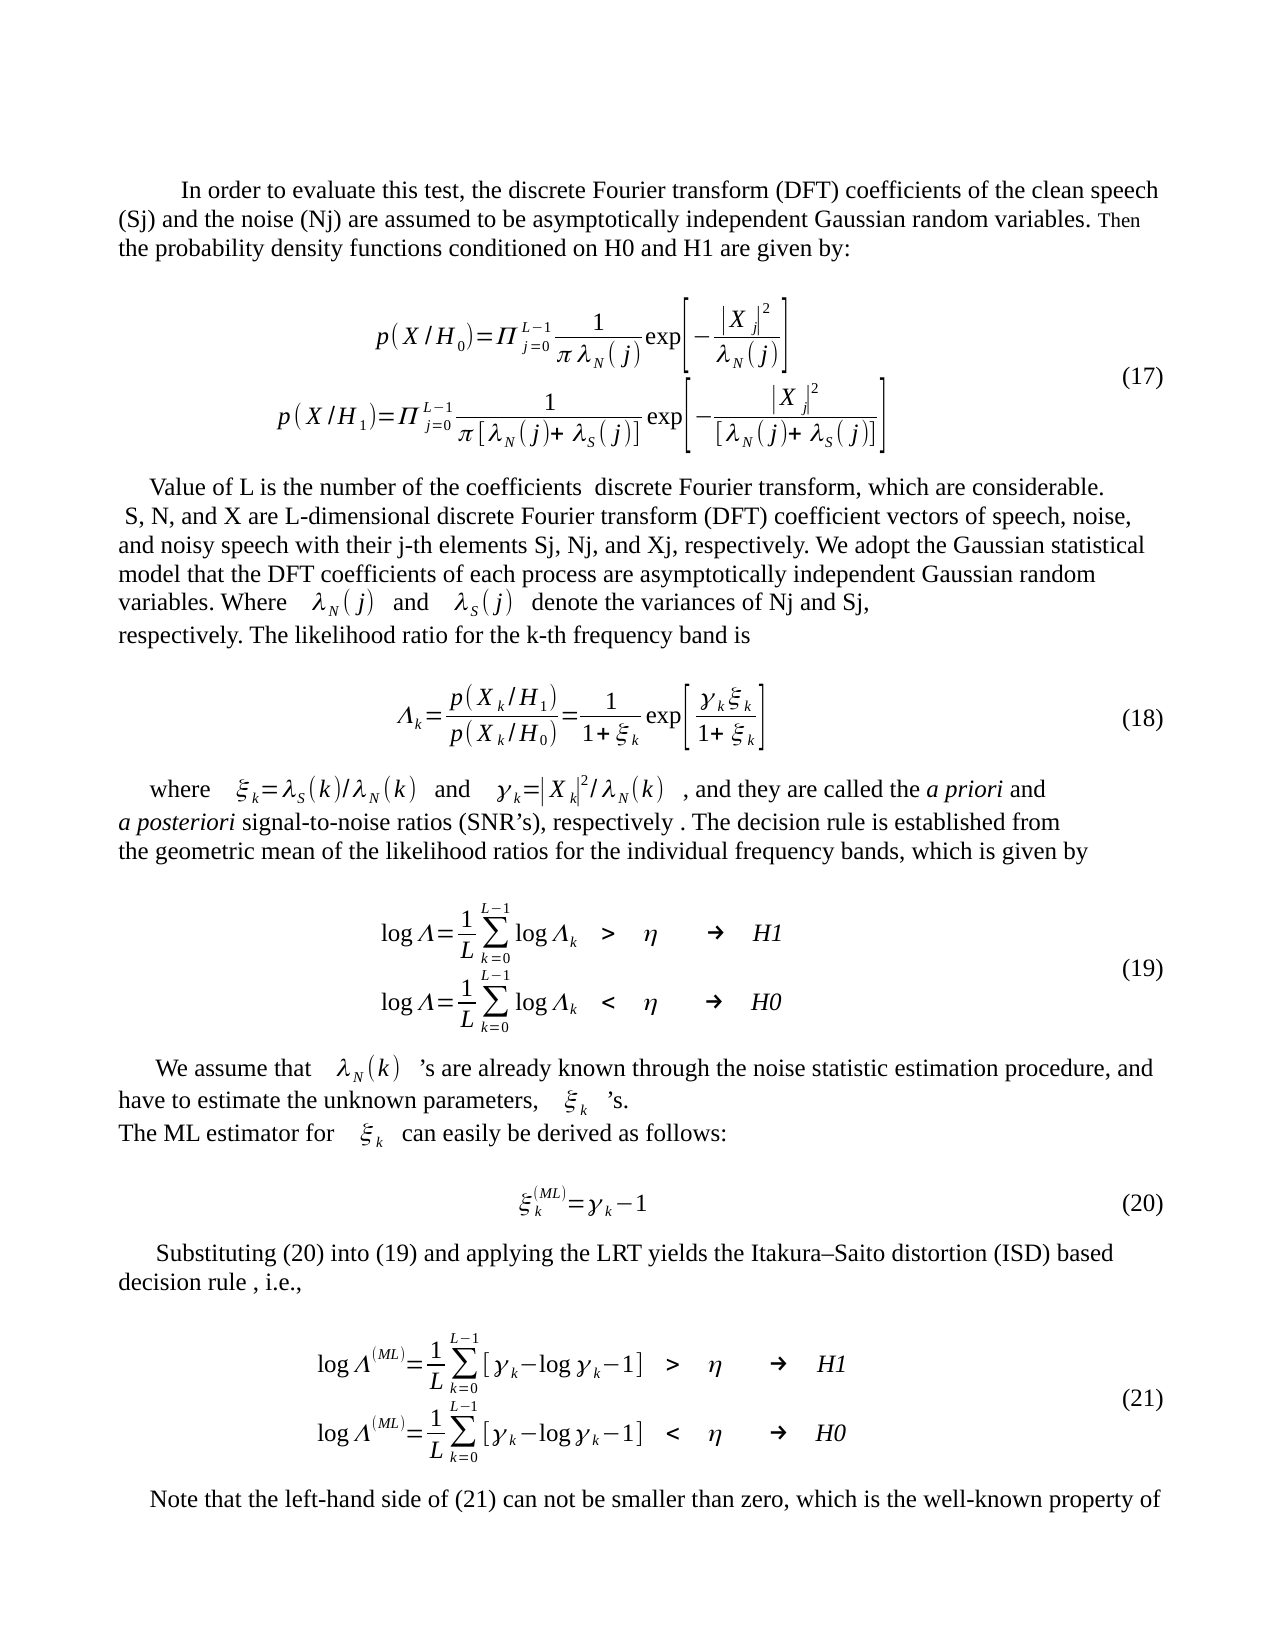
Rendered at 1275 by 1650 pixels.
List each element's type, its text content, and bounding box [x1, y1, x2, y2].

text a posteriori signal-to-noise ratios (SNR’s), respectively . The decision rule is established from [118, 807, 1169, 836]
text The ML estimator for can easily be derived as follows: [118, 1118, 1169, 1150]
table_header [118, 893, 1052, 1053]
table_header [118, 678, 1052, 771]
text respectively. The likelihood ratio for the k-th frequency band is [118, 620, 1169, 649]
text S, N, and X are L-dimensional discrete Fourier transform (DFT) coefficient vectors of speech, noise, and noisy speech with their j-th elements Sj, Nj, and Xj, respectively. We adopt the Gaussian statistical model that the DFT coefficients of each process are asymptotically independent Gaussian random variables. Where and denote the variances of Nj and Sj, [118, 501, 1169, 620]
table_header (20) [1052, 1179, 1169, 1238]
text Substituting (20) into (19) and applying the LRT yields the Itakura–Saito distortion (ISD) based decision rule , i.e., [118, 1238, 1169, 1296]
table_header [118, 291, 1052, 472]
table_header [118, 1179, 1052, 1238]
table_header (19) [1052, 893, 1169, 1053]
table_header (18) [1052, 678, 1169, 771]
table_header (17) [1052, 291, 1169, 472]
text Note that the left-hand side of (21) can not be smaller than zero, which is the well-known property of [118, 1484, 1169, 1513]
table_header (21) [1052, 1324, 1169, 1484]
text We assume that ’s are already known through the noise statistic estimation procedure, and have to estimate the unknown parameters, ’s. [118, 1053, 1169, 1118]
text the geometric mean of the likelihood ratios for the individual frequency bands, which is given by [118, 836, 1169, 864]
table_header [118, 1324, 1052, 1484]
text Value of L is the number of the coefficients discrete Fourier transform, which are considerable. [118, 472, 1169, 501]
text In order to evaluate this test, the discrete Fourier transform (DFT) coefficients of the clean speech (Sj) and the noise (Nj) are assumed to be asymptotically independent Gaussian random variables. Then the probability density functions conditioned on H0 and H1 are given by: [118, 176, 1169, 262]
text where and , and they are called the a priori and [118, 771, 1169, 807]
